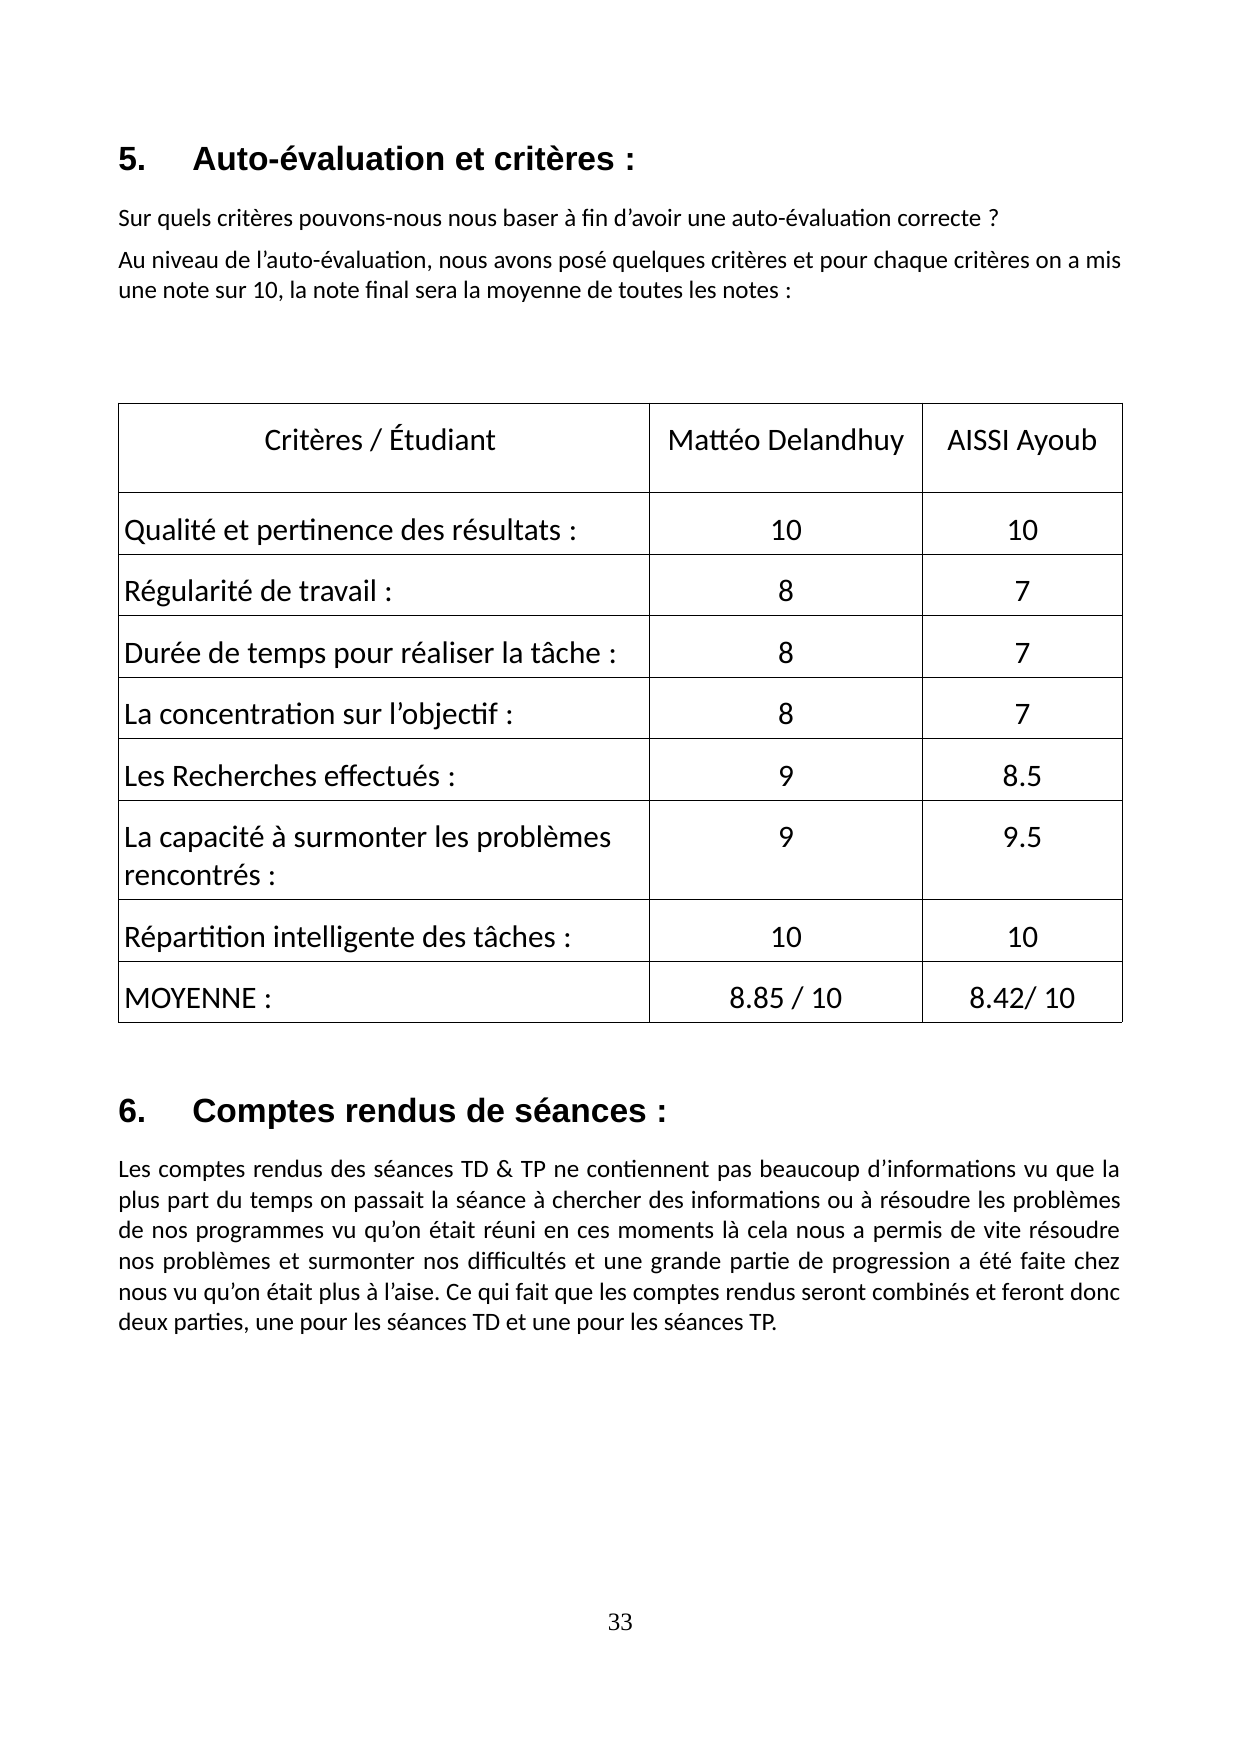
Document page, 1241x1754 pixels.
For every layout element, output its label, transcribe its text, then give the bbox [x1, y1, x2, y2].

table_cell 10 [650, 900, 922, 961]
table_cell Durée de temps pour réaliser la tâche : [119, 616, 649, 677]
table_cell 10 [923, 900, 1122, 961]
table_cell 10 [923, 493, 1122, 554]
table_cell La capacité à surmonter les problèmes rencontrés : [119, 801, 649, 899]
table_cell 10 [650, 493, 922, 554]
table_cell MOYENNE : [119, 962, 649, 1022]
table_cell Les Recherches effectués : [119, 739, 649, 799]
text Sur quels critères pouvons-nous nous baser à fin d’avoir une auto-évaluation correcte ? [118, 202, 1122, 232]
table_cell 8.42/ 10 [923, 962, 1122, 1022]
table_cell 8.85 / 10 [650, 962, 922, 1022]
table_cell 8 [650, 616, 922, 677]
table_cell 9.5 [923, 801, 1122, 899]
table_cell 8.5 [923, 739, 1122, 799]
table_cell 9 [650, 739, 922, 799]
table_cell 7 [923, 616, 1122, 677]
table_cell 8 [650, 678, 922, 738]
subtitle Comptes rendus de séances : [118, 1091, 1122, 1129]
table_cell Régularité de travail : [119, 555, 649, 615]
table_header Critères / Étudiant [119, 404, 649, 492]
table_cell 7 [923, 555, 1122, 615]
table_cell Qualité et pertinence des résultats : [119, 493, 649, 554]
table_header Mattéo Delandhuy [650, 404, 922, 492]
subtitle Auto-évaluation et critères : [118, 139, 1122, 178]
table_cell 8 [650, 555, 922, 615]
table_cell 9 [650, 801, 922, 899]
table_header AISSI Ayoub [923, 404, 1122, 492]
text Au niveau de l’auto-évaluation, nous avons posé quelques critères et pour chaque critères on a mis une note sur 10, la note final sera la moyenne de toutes les notes : [118, 244, 1122, 305]
table_cell Répartition intelligente des tâches : [119, 900, 649, 961]
table_cell La concentration sur l’objectif : [119, 678, 649, 738]
table_cell 7 [923, 678, 1122, 738]
text Les comptes rendus des séances TD & TP ne contiennent pas beaucoup d’informations vu que la plus part du temps on passait la séance à chercher des informations ou à résoudre les problèmes de nos programmes vu qu’on était réuni en ces moments là cela nous a permis de vite résoudre nos problèmes et surmonter nos difficultés et une grande partie de progression a été faite chez nous vu qu’on était plus à l’aise. Ce qui fait que les comptes rendus seront combinés et feront donc deux parties, une pour les séances TD et une pour les séances TP. [118, 1153, 1122, 1337]
